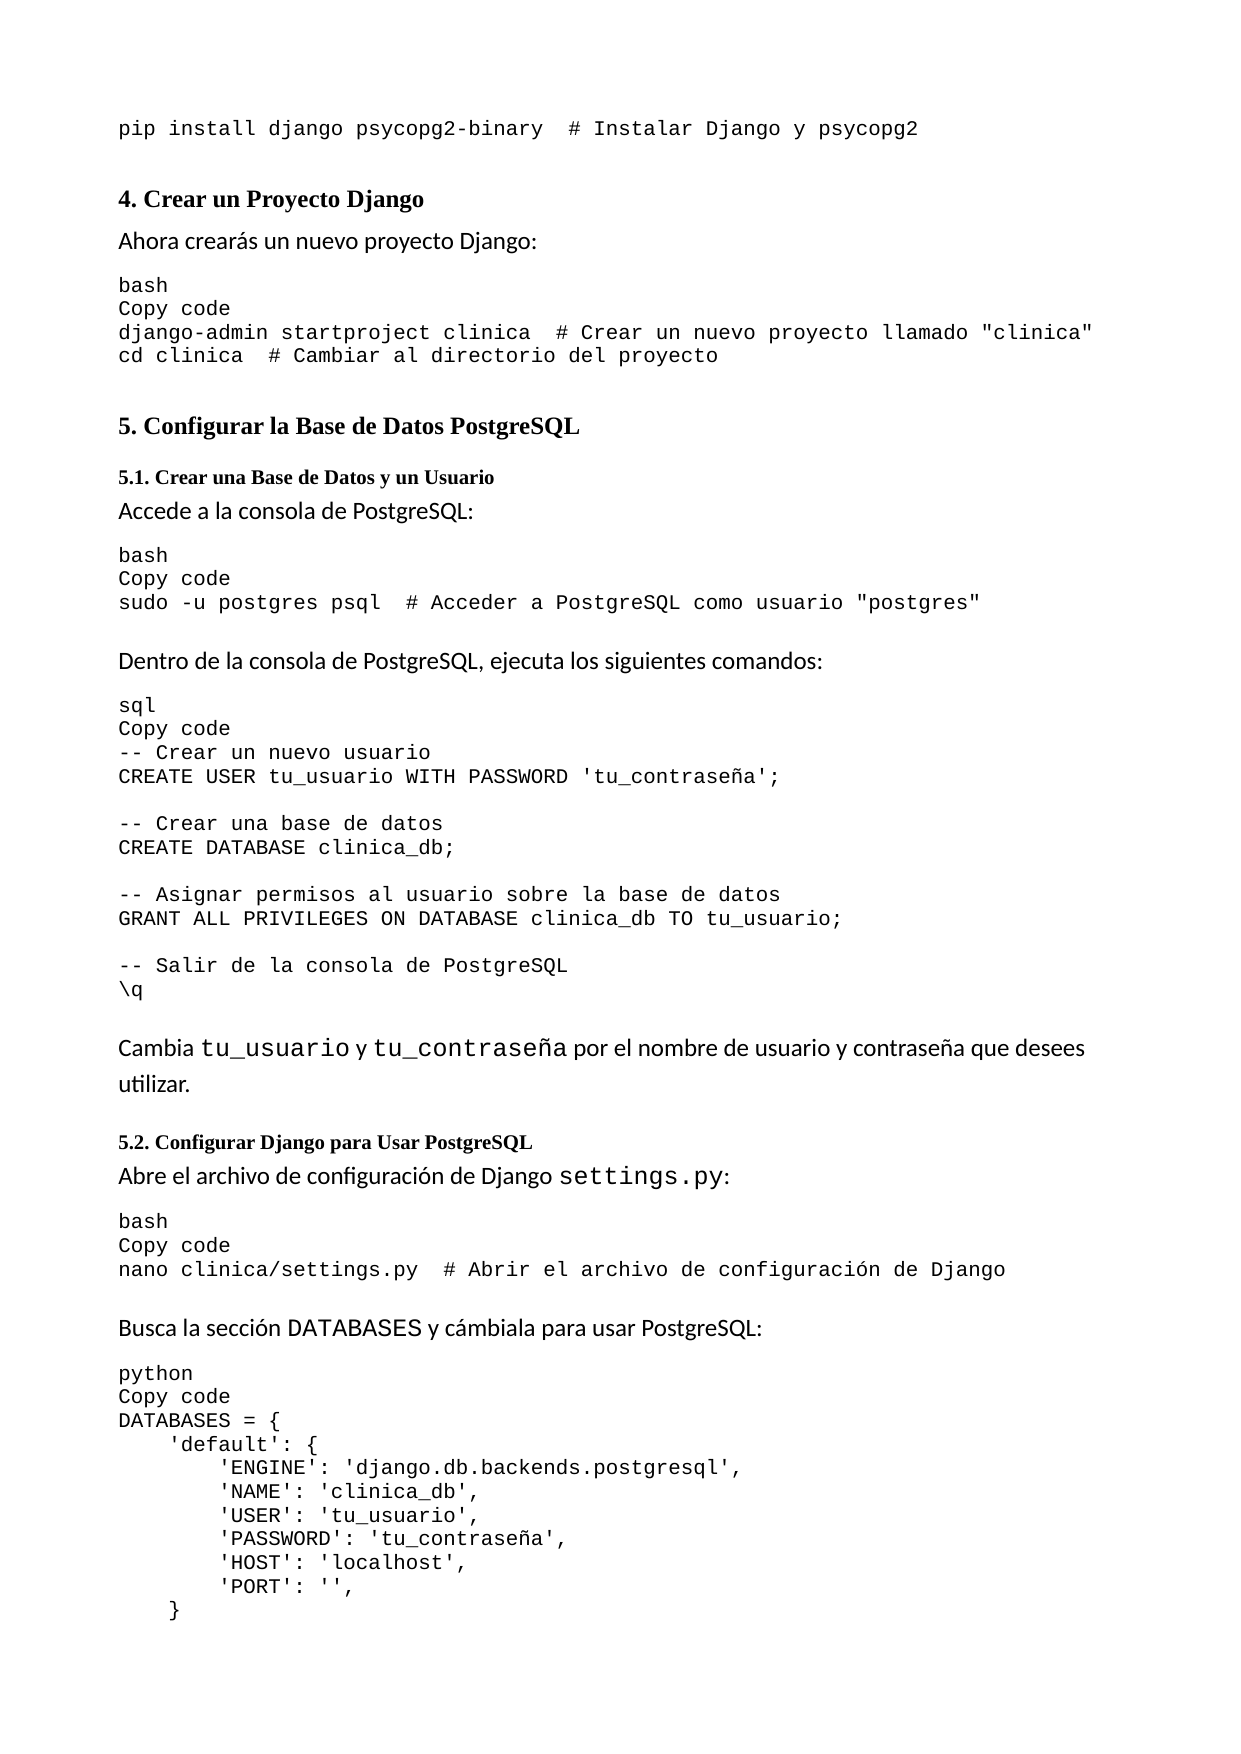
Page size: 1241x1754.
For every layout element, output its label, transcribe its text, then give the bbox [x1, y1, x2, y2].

text sudo -u postgres psql # Acceder a PostgreSQL como usuario "postgres" [118, 592, 1122, 616]
text 'HOST': 'localhost', [118, 1552, 1122, 1576]
text } [118, 1599, 1122, 1623]
text Copy code [118, 568, 1122, 592]
text CREATE DATABASE clinica_db; [118, 837, 1122, 860]
subtitle 5.1. Crear una Base de Datos y un Usuario [118, 465, 1122, 489]
text python [118, 1363, 1122, 1386]
text Dentro de la consola de PostgreSQL, ejecuta los siguientes comandos: [118, 645, 1122, 676]
subtitle 4. Crear un Proyecto Django [118, 184, 1122, 212]
text CREATE USER tu_usuario WITH PASSWORD 'tu_contraseña'; [118, 766, 1122, 789]
subtitle 5.2. Configurar Django para Usar PostgreSQL [118, 1130, 1122, 1154]
subtitle 5. Configurar la Base de Datos PostgreSQL [118, 411, 1122, 440]
text Copy code [118, 1386, 1122, 1410]
text 'PORT': '', [118, 1576, 1122, 1599]
text 'USER': 'tu_usuario', [118, 1505, 1122, 1528]
text Copy code [118, 1235, 1122, 1259]
text Copy code [118, 718, 1122, 742]
text django-admin startproject clinica # Crear un nuevo proyecto llamado "clinica" [118, 322, 1122, 346]
text Accede a la consola de PostgreSQL: [118, 495, 1122, 526]
text cd clinica # Cambiar al directorio del proyecto [118, 346, 1122, 369]
text bash [118, 545, 1122, 568]
text 'ENGINE': 'django.db.backends.postgresql', [118, 1457, 1122, 1481]
text bash [118, 1211, 1122, 1235]
text -- Asignar permisos al usuario sobre la base de datos [118, 884, 1122, 908]
text 'NAME': 'clinica_db', [118, 1481, 1122, 1505]
text -- Crear un nuevo usuario [118, 742, 1122, 766]
text bash [118, 274, 1122, 298]
text nano clinica/settings.py # Abrir el archivo de configuración de Django [118, 1259, 1122, 1282]
text Copy code [118, 298, 1122, 322]
text Ahora crearás un nuevo proyecto Django: [118, 225, 1122, 256]
text Busca la sección DATABASES y cámbiala para usar PostgreSQL: [118, 1312, 1122, 1343]
text pip install django psycopg2-binary # Instalar Django y psycopg2 [118, 118, 1122, 142]
text Cambia tu_usuario y tu_contraseña por el nombre de usuario y contraseña que desees utilizar. [118, 1032, 1122, 1098]
text DATABASES = { [118, 1410, 1122, 1434]
text 'default': { [118, 1434, 1122, 1457]
text \q [118, 978, 1122, 1002]
text Abre el archivo de configuración de Django settings.py: [118, 1160, 1122, 1192]
text sql [118, 695, 1122, 718]
text 'PASSWORD': 'tu_contraseña', [118, 1528, 1122, 1552]
text -- Salir de la consola de PostgreSQL [118, 955, 1122, 978]
text -- Crear una base de datos [118, 813, 1122, 837]
text GRANT ALL PRIVILEGES ON DATABASE clinica_db TO tu_usuario; [118, 908, 1122, 931]
